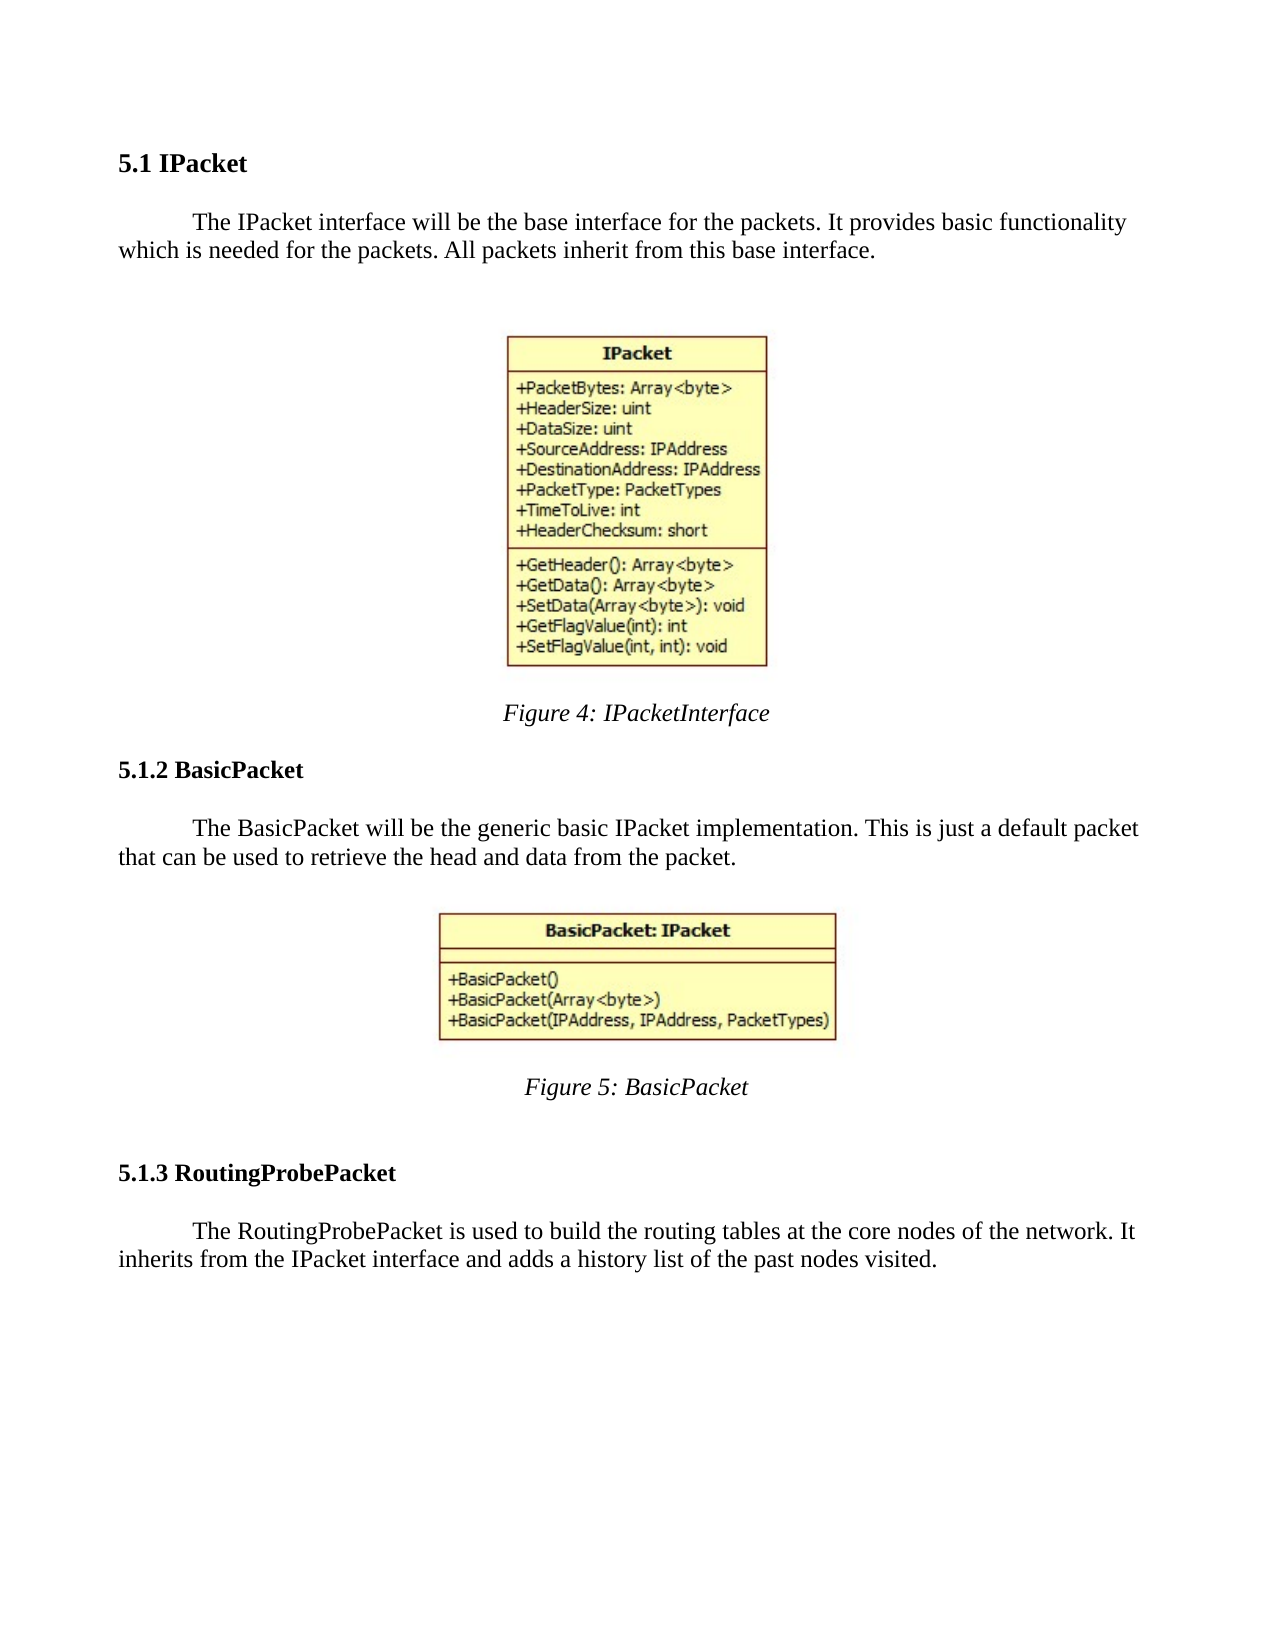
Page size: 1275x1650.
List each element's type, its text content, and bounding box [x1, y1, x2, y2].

text 5.1.3 RoutingProbePacket [118, 1158, 1157, 1187]
text Figure 5: BasicPacket [408, 1072, 867, 1101]
picture [408, 882, 868, 1072]
text The BasicPacket will be the generic basic IPacket implementation. This is just a default packet that can be used to retrieve the head and data from the packet. [118, 813, 1157, 870]
text The RoutingProbePacket is used to build the routing tables at the core nodes of the network. It inherits from the IPacket interface and adds a history list of the past nodes visited. [118, 1216, 1157, 1273]
text 5.1.2 BasicPacket [118, 755, 1157, 784]
text The IPacket interface will be the base interface for the packets. It provides basic functionality which is needed for the packets. All packets inherit from this base interface. [118, 207, 1157, 264]
text 5.1 IPacket [118, 147, 1157, 178]
picture [476, 305, 799, 698]
text Figure 4: IPacketInterface [477, 698, 798, 727]
